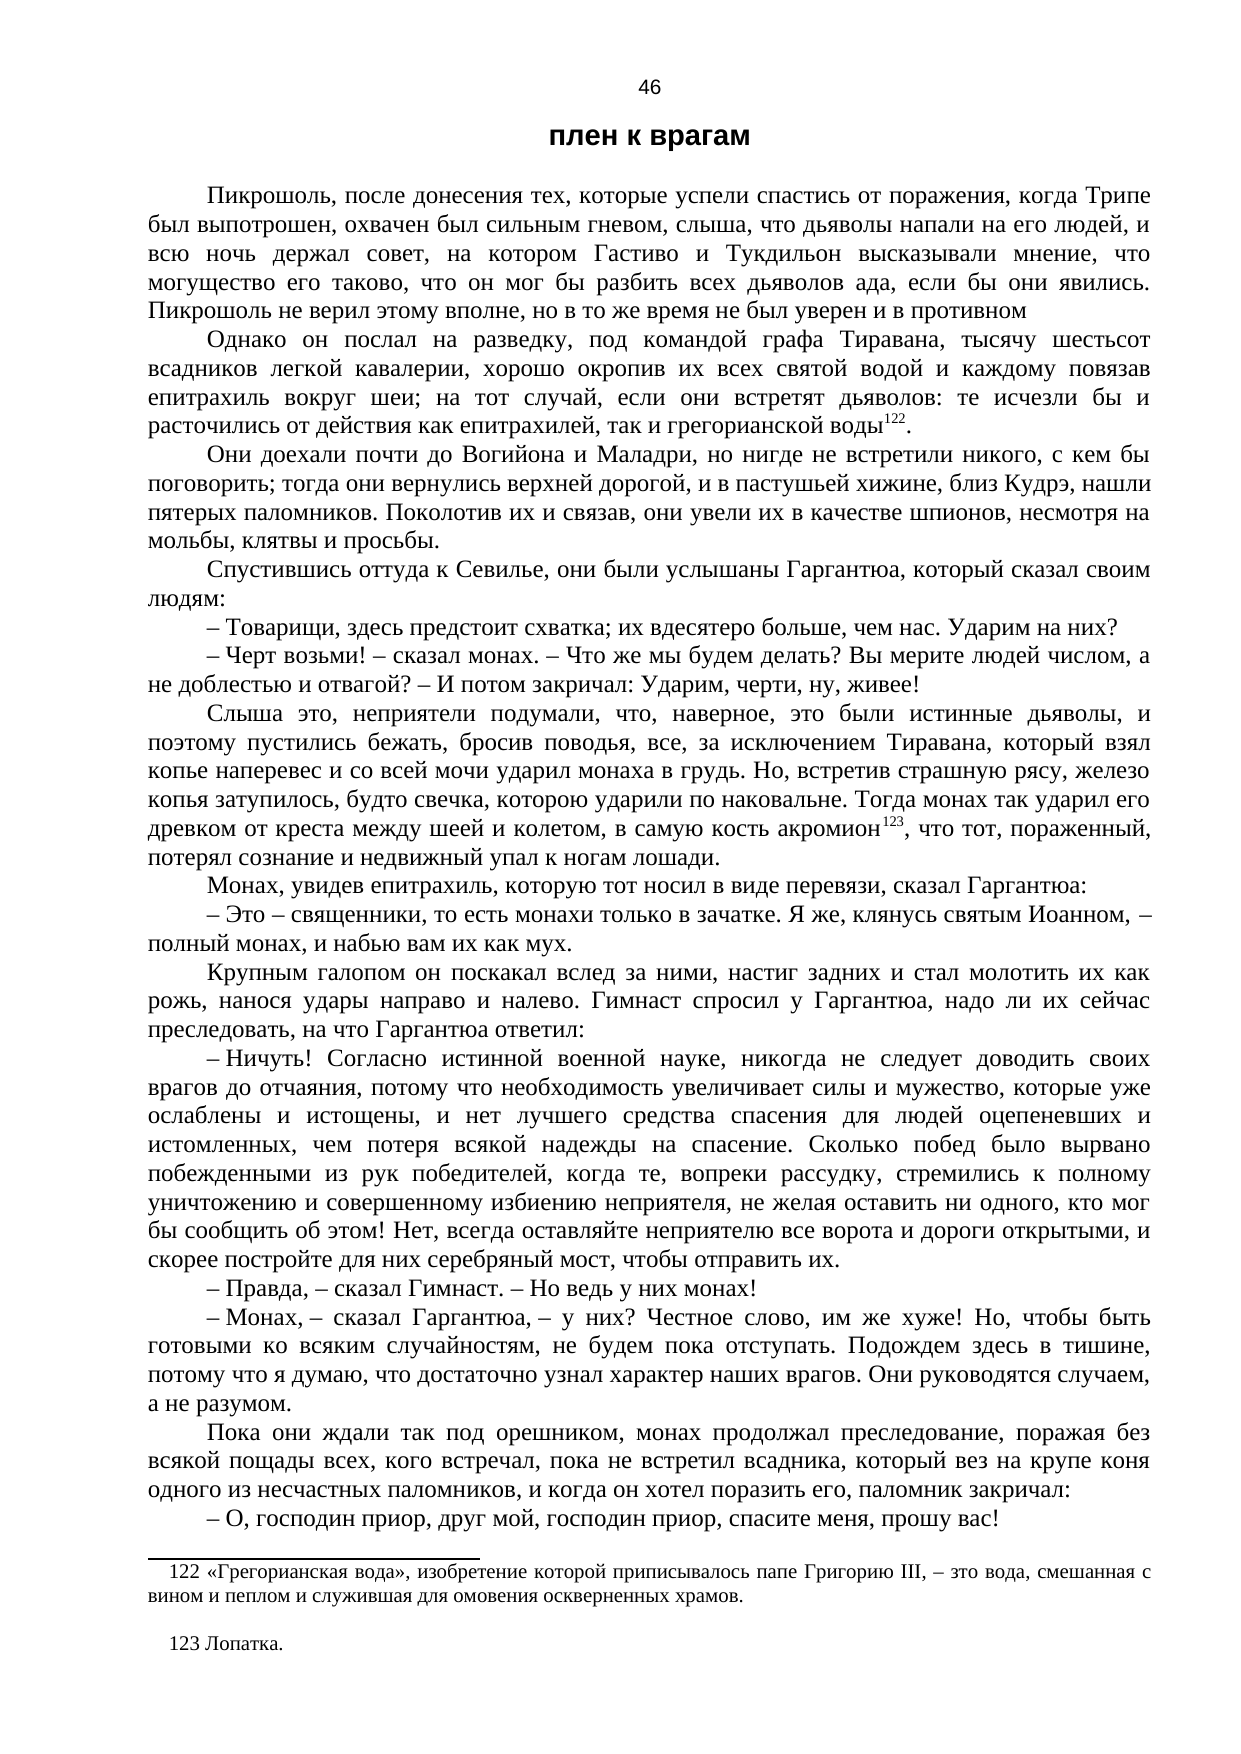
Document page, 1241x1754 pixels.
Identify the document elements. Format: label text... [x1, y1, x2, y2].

text – Ничуть! Согласно истинной военной науке, никогда не следует доводить своих врагов до отчаяния, потому что необходимость увеличивает силы и мужество, которые уже ослаблены и истощены, и нет лучшего средства спасения для людей оцепеневших и истомленных, чем потеря всякой надежды на спасение. Сколько побед было вырвано побежденными из рук победителей, когда те, вопреки рассудку, стремились к полному уничтожению и совершенному избиению неприятеля, не желая оставить ни одного, кто мог бы сообщить об этом! Нет, всегда оставляйте неприятелю все ворота и дороги открытыми, и скорее постройте для них серебряный мост, чтобы отправить их. [148, 1043, 1152, 1273]
text Лопатка. [148, 1631, 1152, 1655]
text Пикрошоль, после донесения тех, которые успели спастись от поражения, когда Трипе был выпотрошен, охвачен был сильным гневом, слыша, что дьяволы напали на его людей, и всю ночь держал совет, на котором Гастиво и Тукдильон высказывали мнение, что могущество его таково, что он мог бы разбить всех дьяволов ада, если бы они явились. Пикрошоль не верил этому вполне, но в то же время не был уверен и в противном [148, 180, 1152, 324]
text – Это – священники, то есть монахи только в зачатке. Я же, клянусь святым Иоанном, – полный монах, и набью вам их как мух. [148, 899, 1152, 957]
subtitle плен к врагам [148, 118, 1152, 152]
text «Грегорианская вода», изобретение которой приписывалось папе Григорию III, – зто вода, смешанная с вином и пеплом и служившая для омовения оскверненных храмов. [148, 1559, 1152, 1607]
text Они доехали почти до Вогийона и Маладри, но нигде не встретили никого, с кем бы поговорить; тогда они вернулись верхней дорогой, и в пастушьей хижине, близ Кудрэ, нашли пятерых паломников. Поколотив их и связав, они увели их в качестве шпионов, несмотря на мольбы, клятвы и просьбы. [148, 439, 1152, 554]
text Спустившись оттуда к Севилье, они были услышаны Гаргантюа, который сказал своим людям: [148, 554, 1152, 612]
text – О, господин приор, друг мой, господин приор, спасите меня, прошу вас! [148, 1503, 1152, 1532]
text Слыша это, неприятели подумали, что, наверное, это были истинные дьяволы, и поэтому пустились бежать, бросив поводья, все, за исключением Тиравана, который взял копье наперевес и со всей мочи ударил монаха в грудь. Но, встретив страшную рясу, железо копья затупилось, будто свечка, которою ударили по наковальне. Тогда монах так ударил его древком от креста между шеей и колетом, в самую кость акромион, что тот, пораженный, потерял сознание и недвижный упал к ногам лошади. [148, 698, 1152, 870]
text Крупным галопом он поскакал вслед за ними, настиг задних и стал молотить их как рожь, нанося удары направо и налево. Гимнаст спросил у Гаргантюа, надо ли их сейчас преследовать, на что Гаргантюа ответил: [148, 957, 1152, 1043]
text – Черт возьми! – сказал монах. – Что же мы будем делать? Вы мерите людей числом, а не доблестью и отвагой? – И потом закричал: Ударим, черти, ну, живее! [148, 640, 1152, 698]
text – Монах, – сказал Гаргантюа, – у них? Честное слово, им же хуже! Но, чтобы быть готовыми ко всяким случайностям, не будем пока отступать. Подождем здесь в тишине, потому что я думаю, что достаточно узнал характер наших врагов. Они руководятся случаем, а не разумом. [148, 1302, 1152, 1417]
text Пока они ждали так под орешником, монах продолжал преследование, поражая без всякой пощады всех, кого встречал, пока не встретил всадника, который вез на крупе коня одного из несчастных паломников, и когда он хотел поразить его, паломник закричал: [148, 1417, 1152, 1503]
text Однако он послал на разведку, под командой графа Тиравана, тысячу шестьсот всадников легкой кавалерии, хорошо окропив их всех святой водой и каждому повязав епитрахиль вокруг шеи; на тот случай, если они встретят дьяволов: те исчезли бы и расточились от действия как епитрахилей, так и грегорианской воды. [148, 324, 1152, 439]
text – Правда, – сказал Гимнаст. – Но ведь у них монах! [148, 1273, 1152, 1302]
text Монах, увидев епитрахиль, которую тот носил в виде перевязи, сказал Гаргантюа: [148, 870, 1152, 899]
text – Товарищи, здесь предстоит схватка; их вдесятеро больше, чем нас. Ударим на них? [148, 612, 1152, 640]
